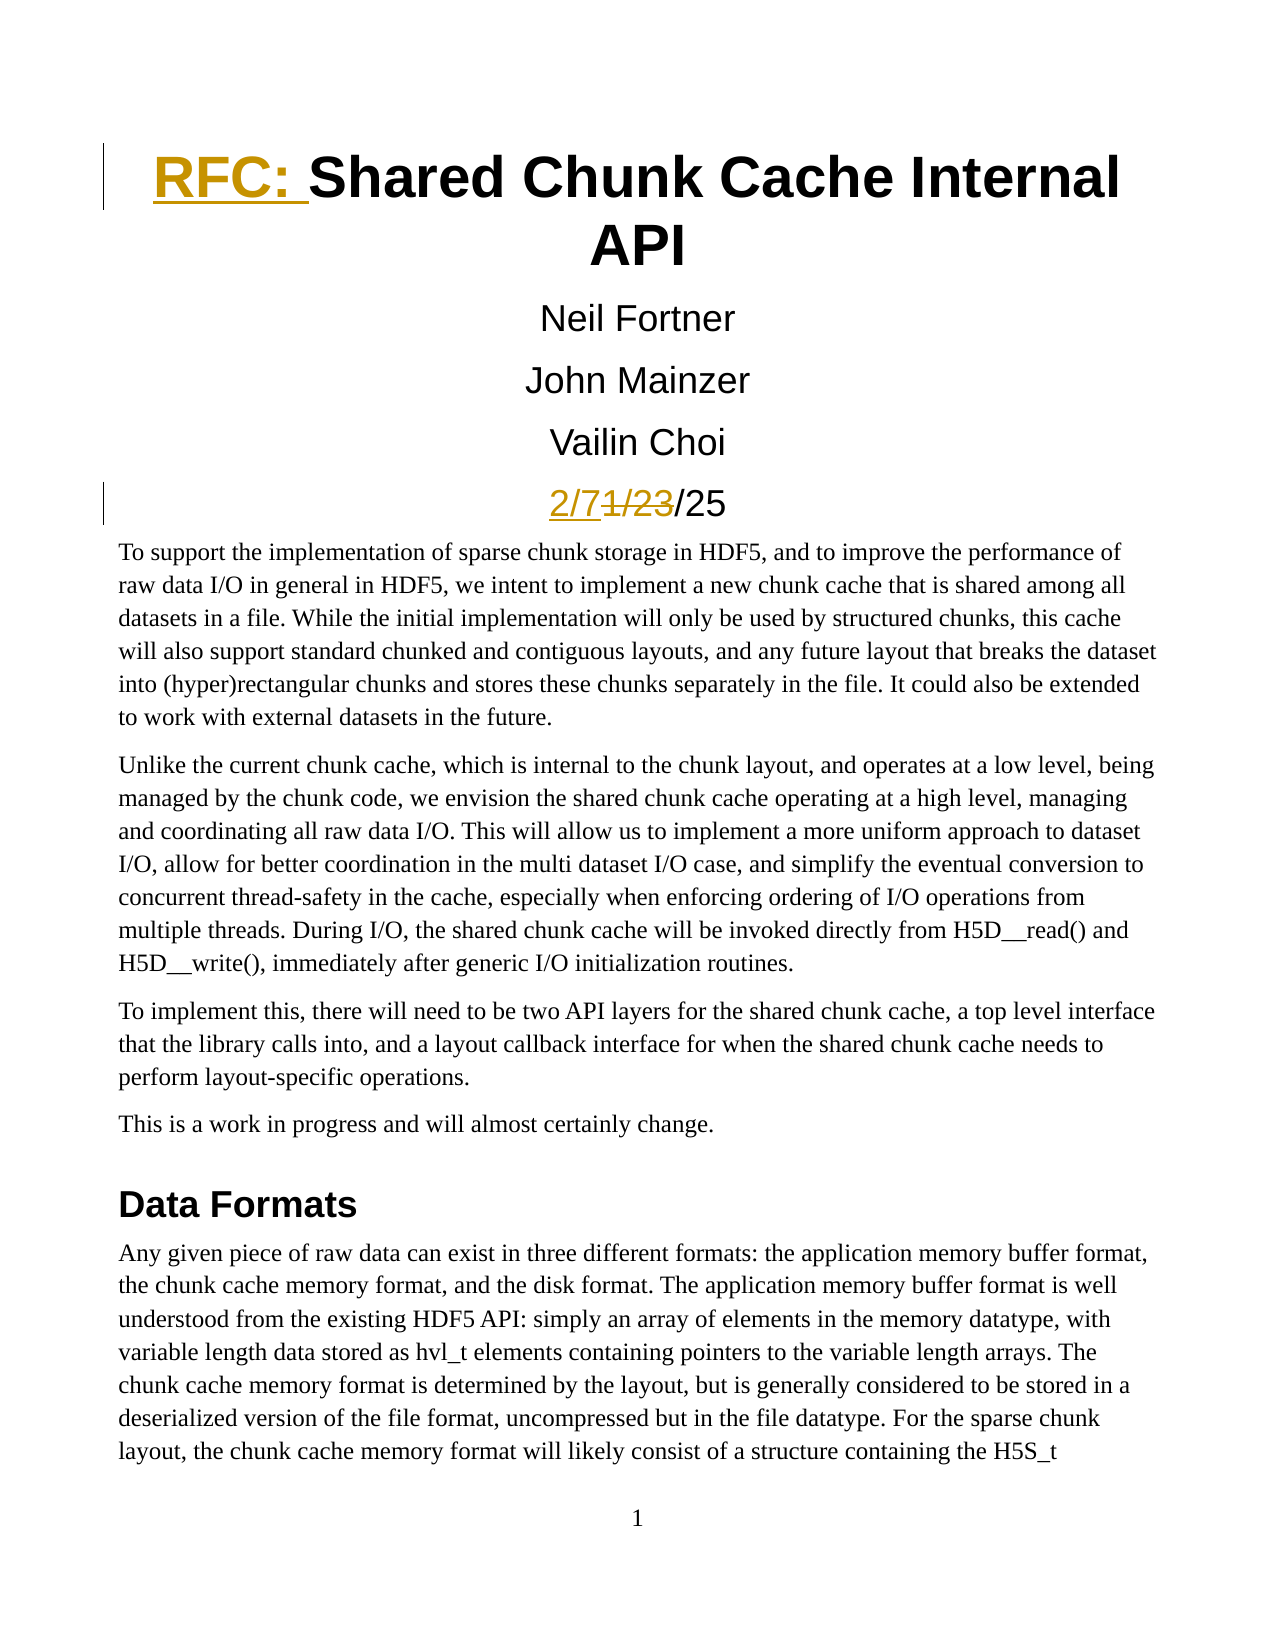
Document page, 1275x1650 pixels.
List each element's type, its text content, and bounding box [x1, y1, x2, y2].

text Unlike the current chunk cache, which is internal to the chunk layout, and operates at a low level, being managed by the chunk code, we envision the shared chunk cache operating at a high level, managing and coordinating all raw data I/O. This will allow us to implement a more uniform approach to dataset I/O, allow for better coordination in the multi dataset I/O case, and simplify the eventual conversion to concurrent thread-safety in the cache, especially when enforcing ordering of I/O operations from multiple threads. During I/O, the shared chunk cache will be invoked directly from H5D__read() and H5D__write(), immediately after generic I/O initialization routines. [118, 750, 1157, 977]
title RFC: Shared Chunk Cache Internal API [118, 143, 1157, 277]
text To support the implementation of sparse chunk storage in HDF5, and to improve the performance of raw data I/O in general in HDF5, we intent to implement a new chunk cache that is shared among all datasets in a file. While the initial implementation will only be used by structured chunks, this cache will also support standard chunked and contiguous layouts, and any future layout that breaks the dataset into (hyper)rectangular chunks and stores these chunks separately in the file. It could also be extended to work with external datasets in the future. [118, 537, 1157, 731]
text To implement this, there will need to be two API layers for the shared chunk cache, a top level interface that the library calls into, and a layout callback interface for when the shared chunk cache needs to perform layout-specific operations. [118, 996, 1157, 1091]
subtitle 2/7/25 [118, 482, 1157, 525]
subtitle John Mainzer [118, 358, 1157, 401]
subtitle Neil Fortner [118, 296, 1157, 339]
subtitle Data Formats [118, 1182, 1157, 1225]
subtitle Vailin Choi [118, 420, 1157, 463]
text This is a work in progress and will almost certainly change. [118, 1109, 1157, 1138]
text Any given piece of raw data can exist in three different formats: the application memory buffer format, the chunk cache memory format, and the disk format. The application memory buffer format is well understood from the existing HDF5 API: simply an array of elements in the memory datatype, with variable length data stored as hvl_t elements containing pointers to the variable length arrays. The chunk cache memory format is determined by the layout, but is generally considered to be stored in a deserialized version of the file format, uncompressed but in the file datatype. For the sparse chunk layout, the chunk cache memory format will likely consist of a structure containing the H5S_t [118, 1238, 1157, 1464]
